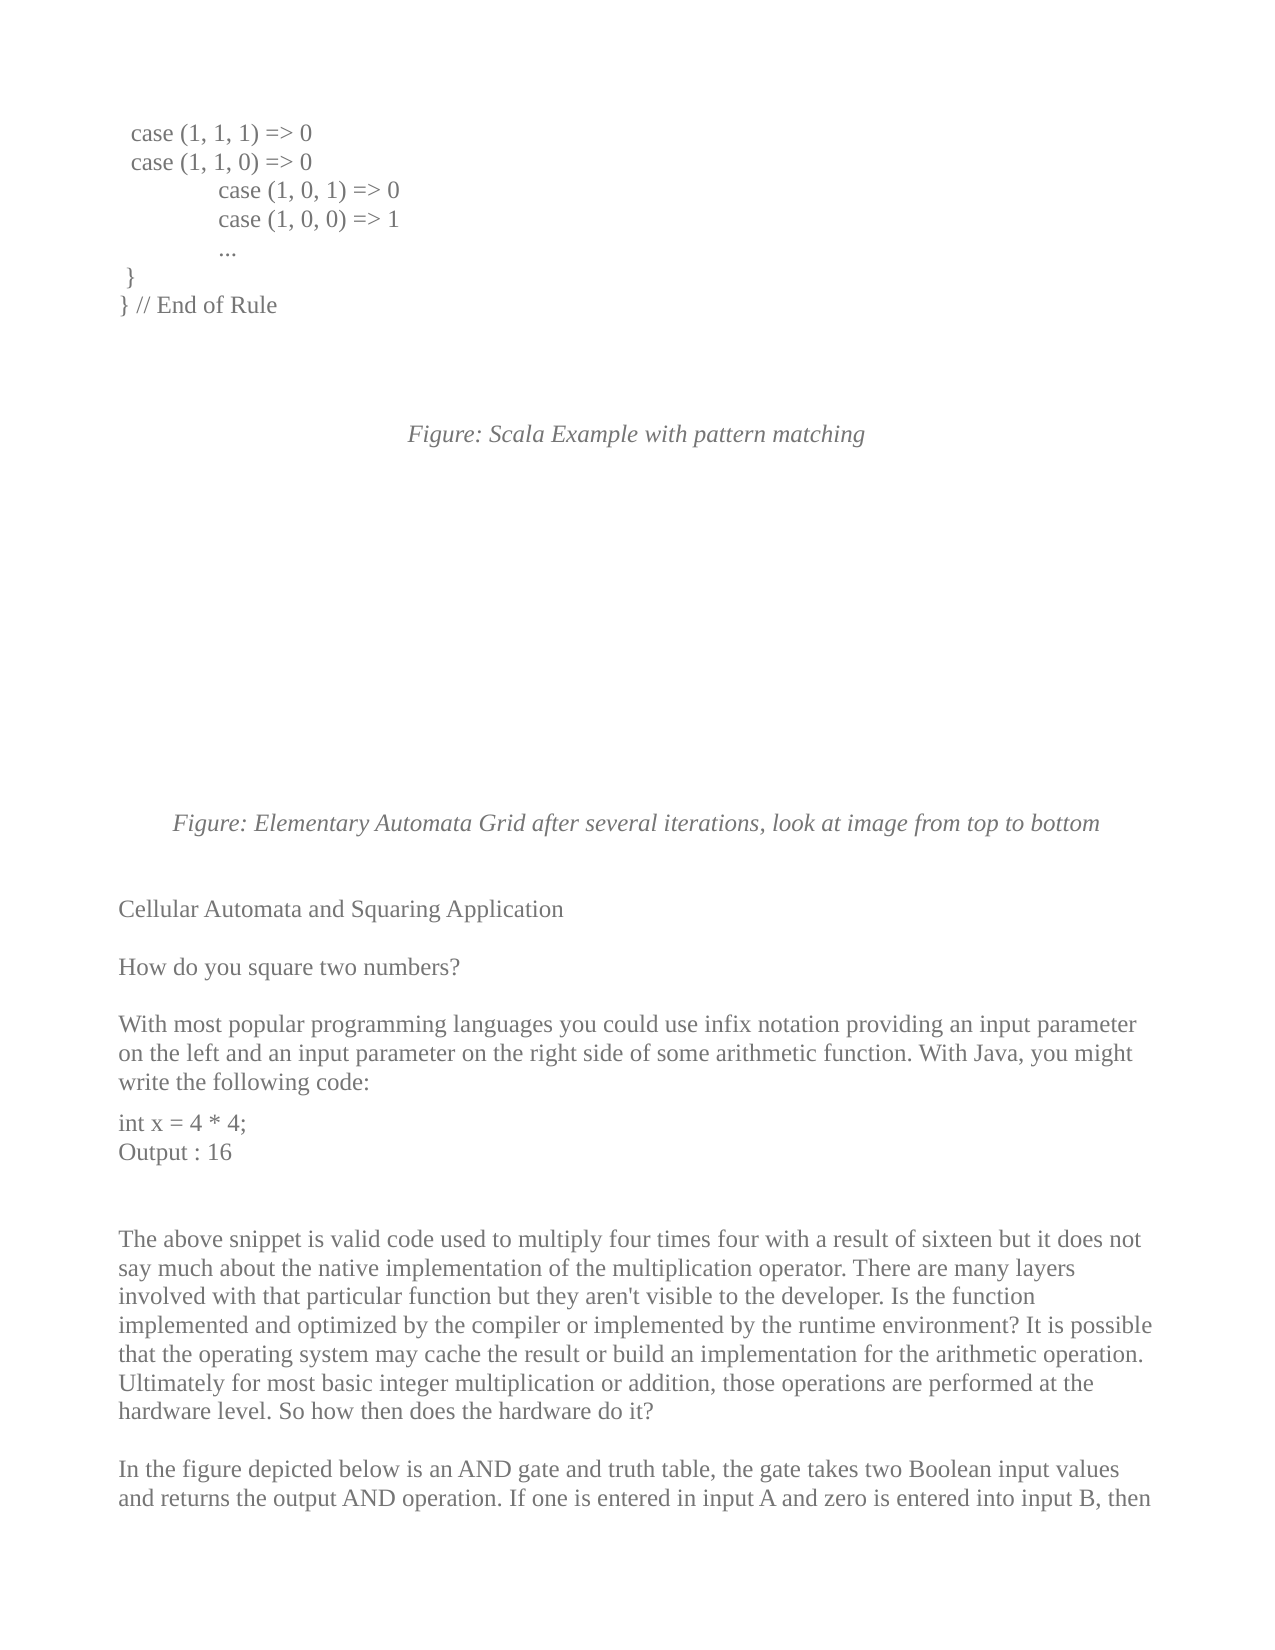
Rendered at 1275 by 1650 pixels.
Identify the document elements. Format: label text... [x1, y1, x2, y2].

text case (1, 0, 0) => 1 [118, 204, 1157, 233]
text } [118, 262, 1157, 291]
text Output : 16 [118, 1137, 1157, 1166]
text Figure: Scala Example with pattern matching [118, 419, 1157, 448]
text case (1, 1, 1) => 0 [118, 118, 1157, 147]
text Cellular Automata and Squaring Application How do you square two numbers? With most popular programming languages you could use infix notation providing an input parameter on the left and an input parameter on the right side of some arithmetic function. With Java, you might write the following code: [118, 837, 1157, 1096]
text case (1, 0, 1) => 0 [118, 176, 1157, 204]
text Figure: Elementary Automata Grid after several iterations, look at image from top to bottom [118, 808, 1157, 837]
text ... [118, 233, 1157, 262]
text } // End of Rule [118, 291, 1157, 319]
text The above snippet is valid code used to multiply four times four with a result of sixteen but it does not say much about the native implementation of the multiplication operator. There are many layers involved with that particular function but they aren't visible to the developer. Is the function implemented and optimized by the compiler or implemented by the runtime environment? It is possible that the operating system may cache the result or build an implementation for the arithmetic operation. Ultimately for most basic integer multiplication or addition, those operations are performed at the hardware level. So how then does the hardware do it? In the figure depicted below is an AND gate and truth table, the gate takes two Boolean input values and returns the output AND operation. If one is entered in input A and zero is entered into input B, then [118, 1195, 1157, 1511]
text case (1, 1, 0) => 0 [118, 147, 1157, 176]
text int x = 4 * 4; [118, 1108, 1157, 1137]
